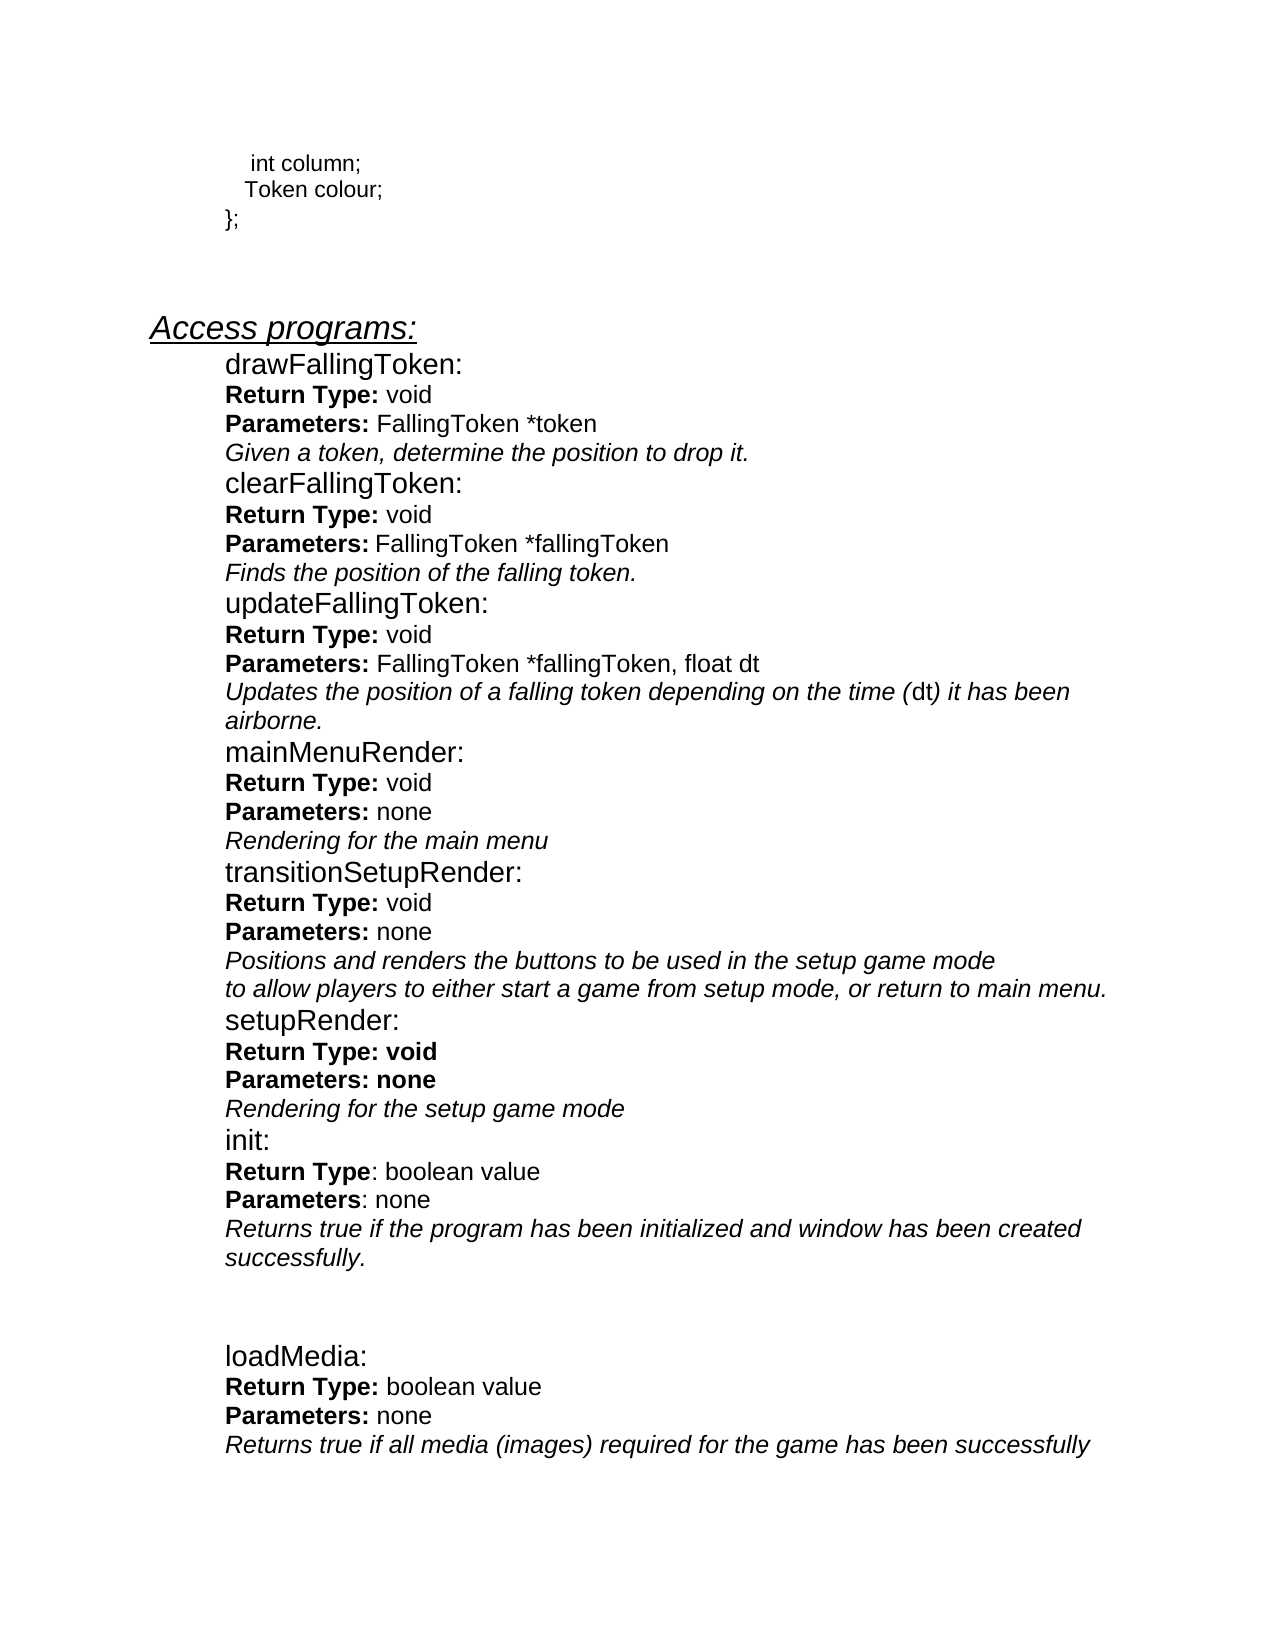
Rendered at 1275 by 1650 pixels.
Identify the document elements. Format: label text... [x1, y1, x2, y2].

text mainMenuRender: Return Type: void Parameters: none Rendering for the main menu [225, 735, 1125, 855]
text }; [150, 203, 1125, 231]
text clearFallingToken: Return Type: void Parameters: FallingToken *fallingToken Finds the position of the falling token. [225, 467, 1125, 586]
text updateFallingToken: Return Type: void Parameters: FallingToken *fallingToken, float dt Updates the position of a falling token depending on the time (dt) it has been airborne. [225, 586, 1125, 735]
text setupRender: Return Type: void Parameters: none Rendering for the setup game mode [225, 1003, 1125, 1123]
text int column; [150, 150, 1125, 176]
text init: Return Type: boolean value Parameters: none Returns true if the program has been initialized and window has been created successfully. [225, 1123, 1125, 1272]
text drawFallingToken: Return Type: void Parameters: FallingToken *token Given a token, determine the position to drop it. [225, 347, 1125, 467]
text Access programs: [150, 308, 1125, 347]
text loadMedia: Return Type: boolean value Parameters: none Returns true if all media (images) required for the game has been successfully [225, 1339, 1125, 1458]
text transitionSetupRender: Return Type: void Parameters: none Positions and renders the buttons to be used in the setup game mode to allow players to either start a game from setup mode, or return to main menu. [225, 855, 1125, 1003]
text Token colour; [150, 176, 1125, 203]
